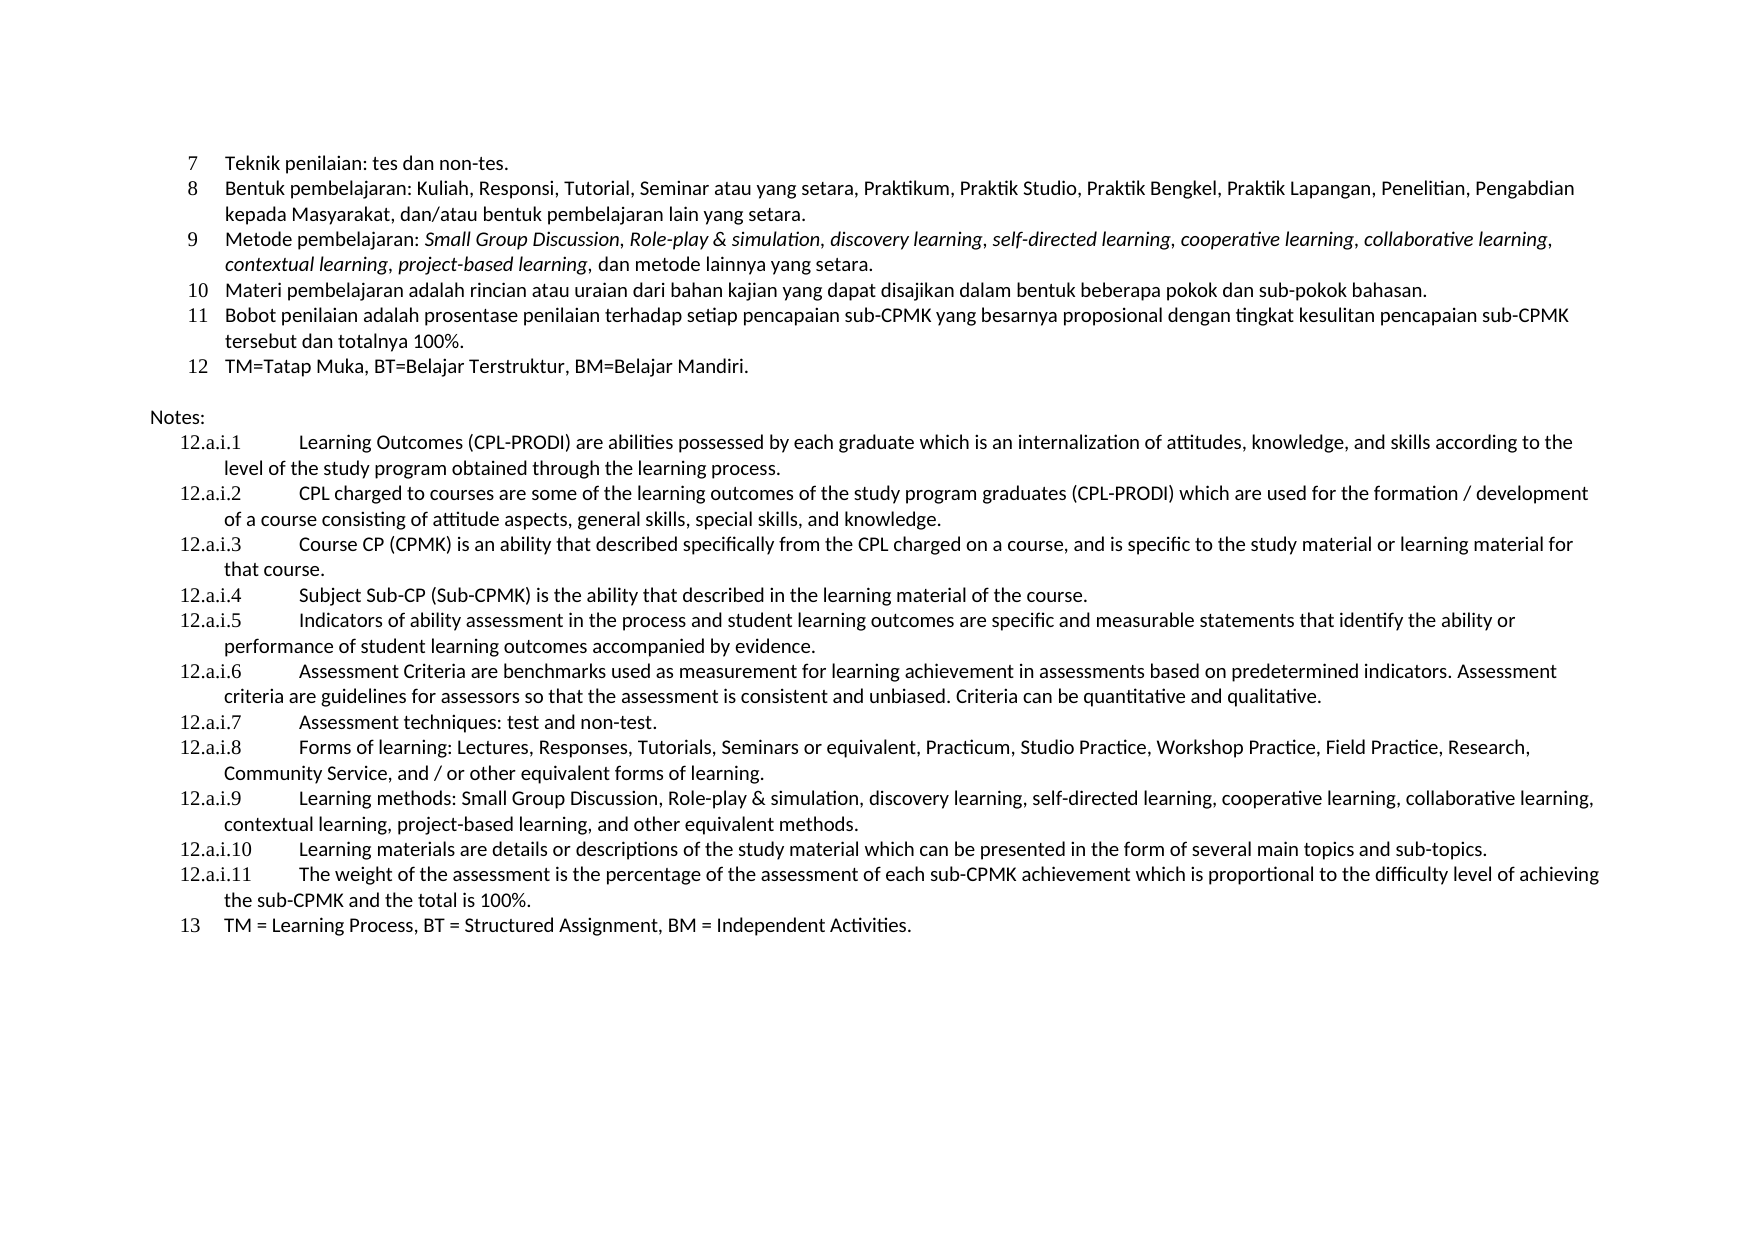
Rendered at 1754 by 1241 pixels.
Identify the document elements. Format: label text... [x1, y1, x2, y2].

list Learning methods: Small Group Discussion, Role-play & simulation, discovery learning, self-directed learning, cooperative learning, collaborative learning, contextual learning, project-based learning, and other equivalent methods. [179, 785, 1604, 836]
list Forms of learning: Lectures, Responses, Tutorials, Seminars or equivalent, Practicum, Studio Practice, Workshop Practice, Field Practice, Research, Community Service, and / or other equivalent forms of learning. [179, 734, 1604, 785]
list Assessment techniques: test and non-test. [179, 709, 1604, 734]
list Learning Outcomes (CPL-PRODI) are abilities possessed by each graduate which is an internalization of attitudes, knowledge, and skills according to the level of the study program obtained through the learning process. [179, 429, 1604, 480]
list Bentuk pembelajaran: Kuliah, Responsi, Tutorial, Seminar atau yang setara, Praktikum, Praktik Studio, Praktik Bengkel, Praktik Lapangan, Penelitian, Pengabdian kepada Masyarakat, dan/atau bentuk pembelajaran lain yang setara. [187, 175, 1604, 226]
text Notes: [150, 404, 1604, 429]
list Subject Sub-CP (Sub-CPMK) is the ability that described in the learning material of the course. [179, 582, 1604, 607]
list Metode pembelajaran: Small Group Discussion, Role-play & simulation, discovery learning, self-directed learning, cooperative learning, collaborative learning, contextual learning, project-based learning, dan metode lainnya yang setara. [187, 226, 1604, 277]
list Indicators of ability assessment in the process and student learning outcomes are specific and measurable statements that identify the ability or performance of student learning outcomes accompanied by evidence. [179, 607, 1604, 658]
list Materi pembelajaran adalah rincian atau uraian dari bahan kajian yang dapat disajikan dalam bentuk beberapa pokok dan sub-pokok bahasan. [187, 277, 1604, 302]
list The weight of the assessment is the percentage of the assessment of each sub-CPMK achievement which is proportional to the difficulty level of achieving the sub-CPMK and the total is 100%. [179, 862, 1604, 912]
list CPL charged to courses are some of the learning outcomes of the study program graduates (CPL-PRODI) which are used for the formation / development of a course consisting of attitude aspects, general skills, special skills, and knowledge. [179, 480, 1604, 531]
list Assessment Criteria are benchmarks used as measurement for learning achievement in assessments based on predetermined indicators. Assessment criteria are guidelines for assessors so that the assessment is consistent and unbiased. Criteria can be quantitative and qualitative. [179, 658, 1604, 709]
list Learning materials are details or descriptions of the study material which can be presented in the form of several main topics and sub-topics. [179, 836, 1604, 862]
list Bobot penilaian adalah prosentase penilaian terhadap setiap pencapaian sub-CPMK yang besarnya proposional dengan tingkat kesulitan pencapaian sub-CPMK tersebut dan totalnya 100%. [187, 302, 1604, 353]
list TM=Tatap Muka, BT=Belajar Terstruktur, BM=Belajar Mandiri. [187, 353, 1604, 379]
list TM = Learning Process, BT = Structured Assignment, BM = Independent Activities. [179, 912, 1604, 938]
list Teknik penilaian: tes dan non-tes. [187, 150, 1604, 175]
list Course CP (CPMK) is an ability that described specifically from the CPL charged on a course, and is specific to the study material or learning material for that course. [179, 531, 1604, 582]
